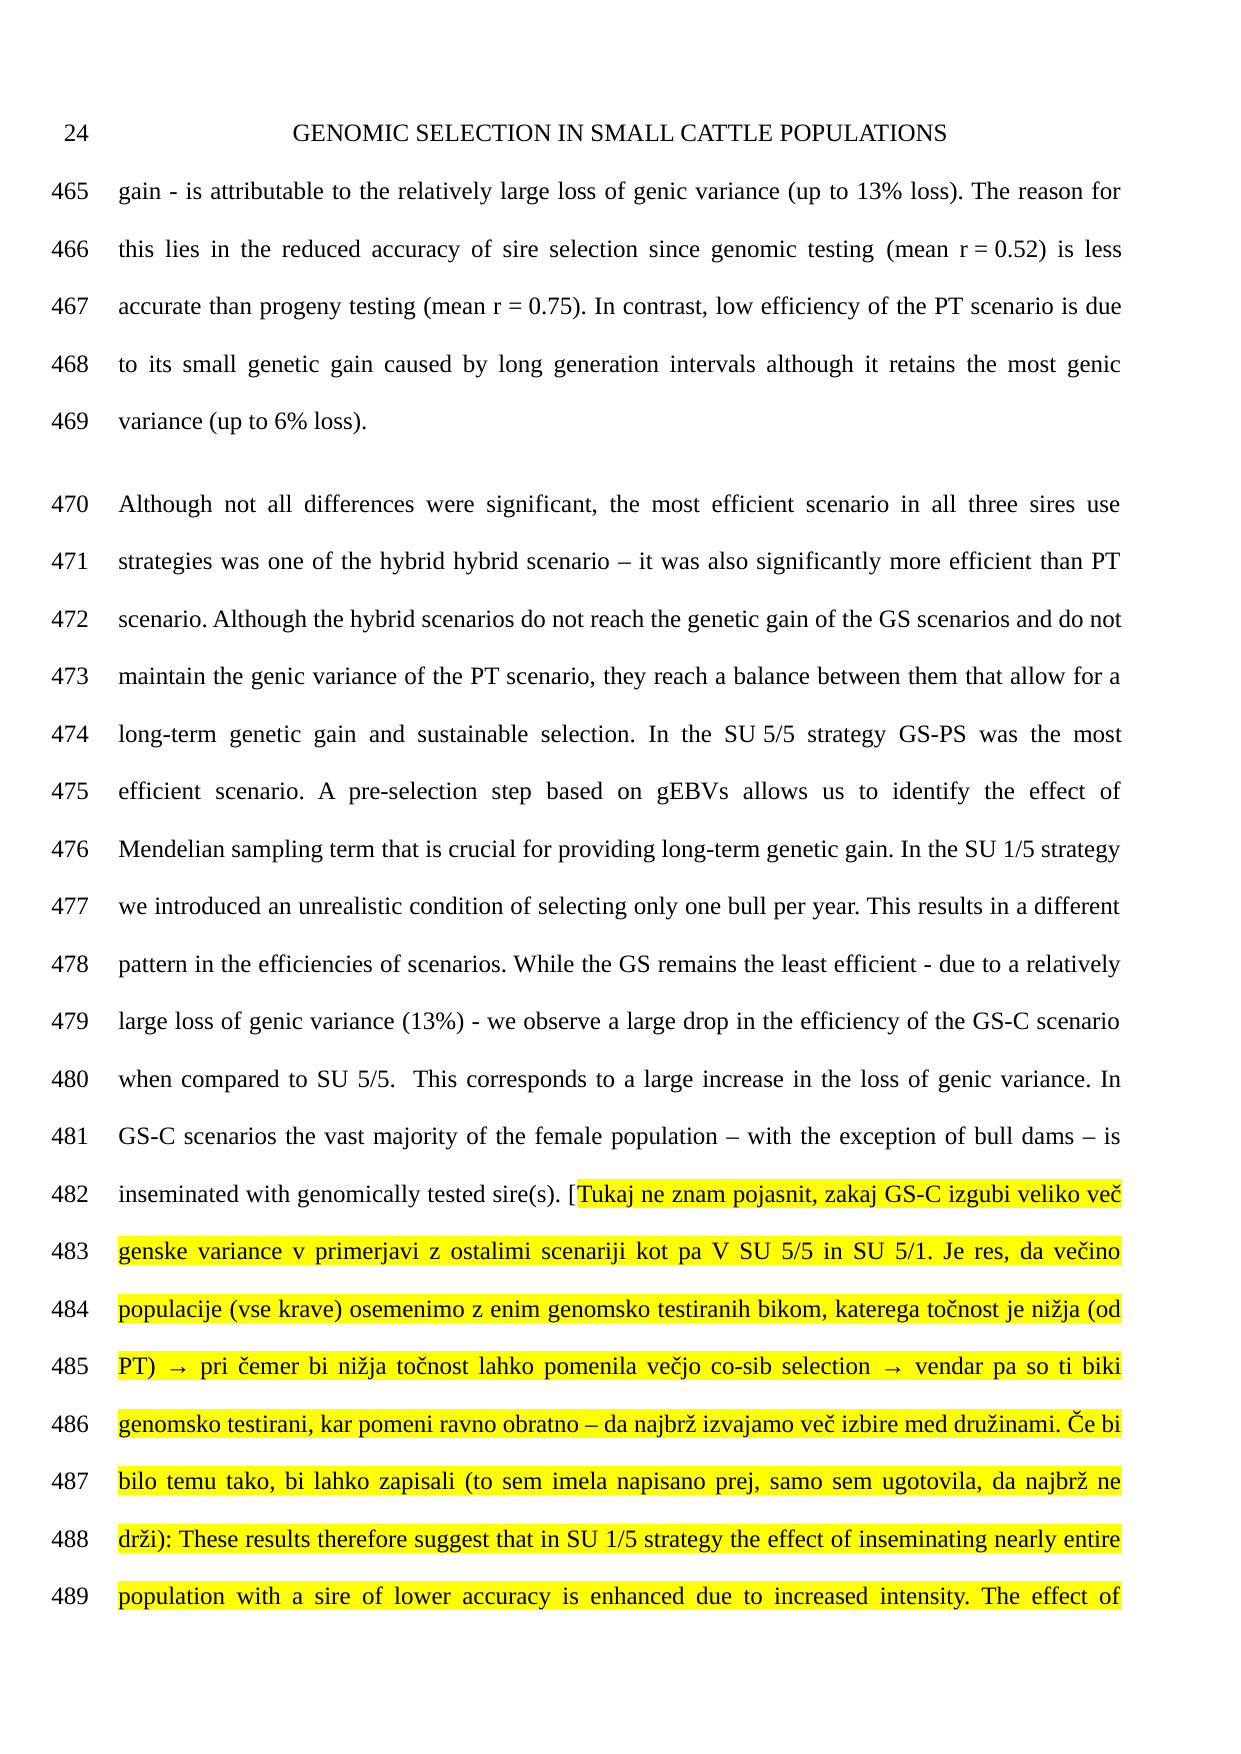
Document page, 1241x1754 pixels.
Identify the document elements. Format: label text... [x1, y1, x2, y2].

text gain - is attributable to the relatively large loss of genic variance (up to 13% loss). The reason for this lies in the reduced accuracy of sire selection since genomic testing (mean r = 0.52) is less accurate than progeny testing (mean r = 0.75). In contrast, low efficiency of the PT scenario is due to its small genetic gain caused by long generation intervals although it retains the most genic variance (up to 6% loss). [118, 176, 1122, 435]
text Although not all differences were significant, the most efficient scenario in all three sires use strategies was one of the hybrid hybrid scenario – it was also significantly more efficient than PT scenario. Although the hybrid scenarios do not reach the genetic gain of the GS scenarios and do not maintain the genic variance of the PT scenario, they reach a balance between them that allow for a long-term genetic gain and sustainable selection. In the SU 5/5 strategy GS-PS was the most efficient scenario. A pre-selection step based on gEBVs allows us to identify the effect of Mendelian sampling term that is crucial for providing long-term genetic gain. In the SU 1/5 strategy we introduced an unrealistic condition of selecting only one bull per year. This results in a different pattern in the efficiencies of scenarios. While the GS remains the least efficient - due to a relatively large loss of genic variance (13%) - we observe a large drop in the efficiency of the GS-C scenario when compared to SU 5/5. This corresponds to a large increase in the loss of genic variance. In GS‑C scenarios the vast majority of the female population – with the exception of bull dams – is inseminated with genomically tested sire(s). [Tukaj ne znam pojasnit, zakaj GS-C izgubi veliko več genske variance v primerjavi z ostalimi scenariji kot pa V SU 5/5 in SU 5/1. Je res, da večino populacije (vse krave) osemenimo z enim genomsko testiranih bikom, katerega točnost je nižja (od PT) → pri čemer bi nižja točnost lahko pomenila večjo co-sib selection → vendar pa so ti biki genomsko testirani, kar pomeni ravno obratno – da najbrž izvajamo več izbire med družinami. Če bi bilo temu tako, bi lahko zapisali (to sem imela napisano prej, samo sem ugotovila, da najbrž ne drži): These results therefore suggest that in SU 1/5 strategy the effect of inseminating nearly entire population with a sire of lower accuracy is enhanced due to increased intensity. The effect of [118, 489, 1122, 1610]
